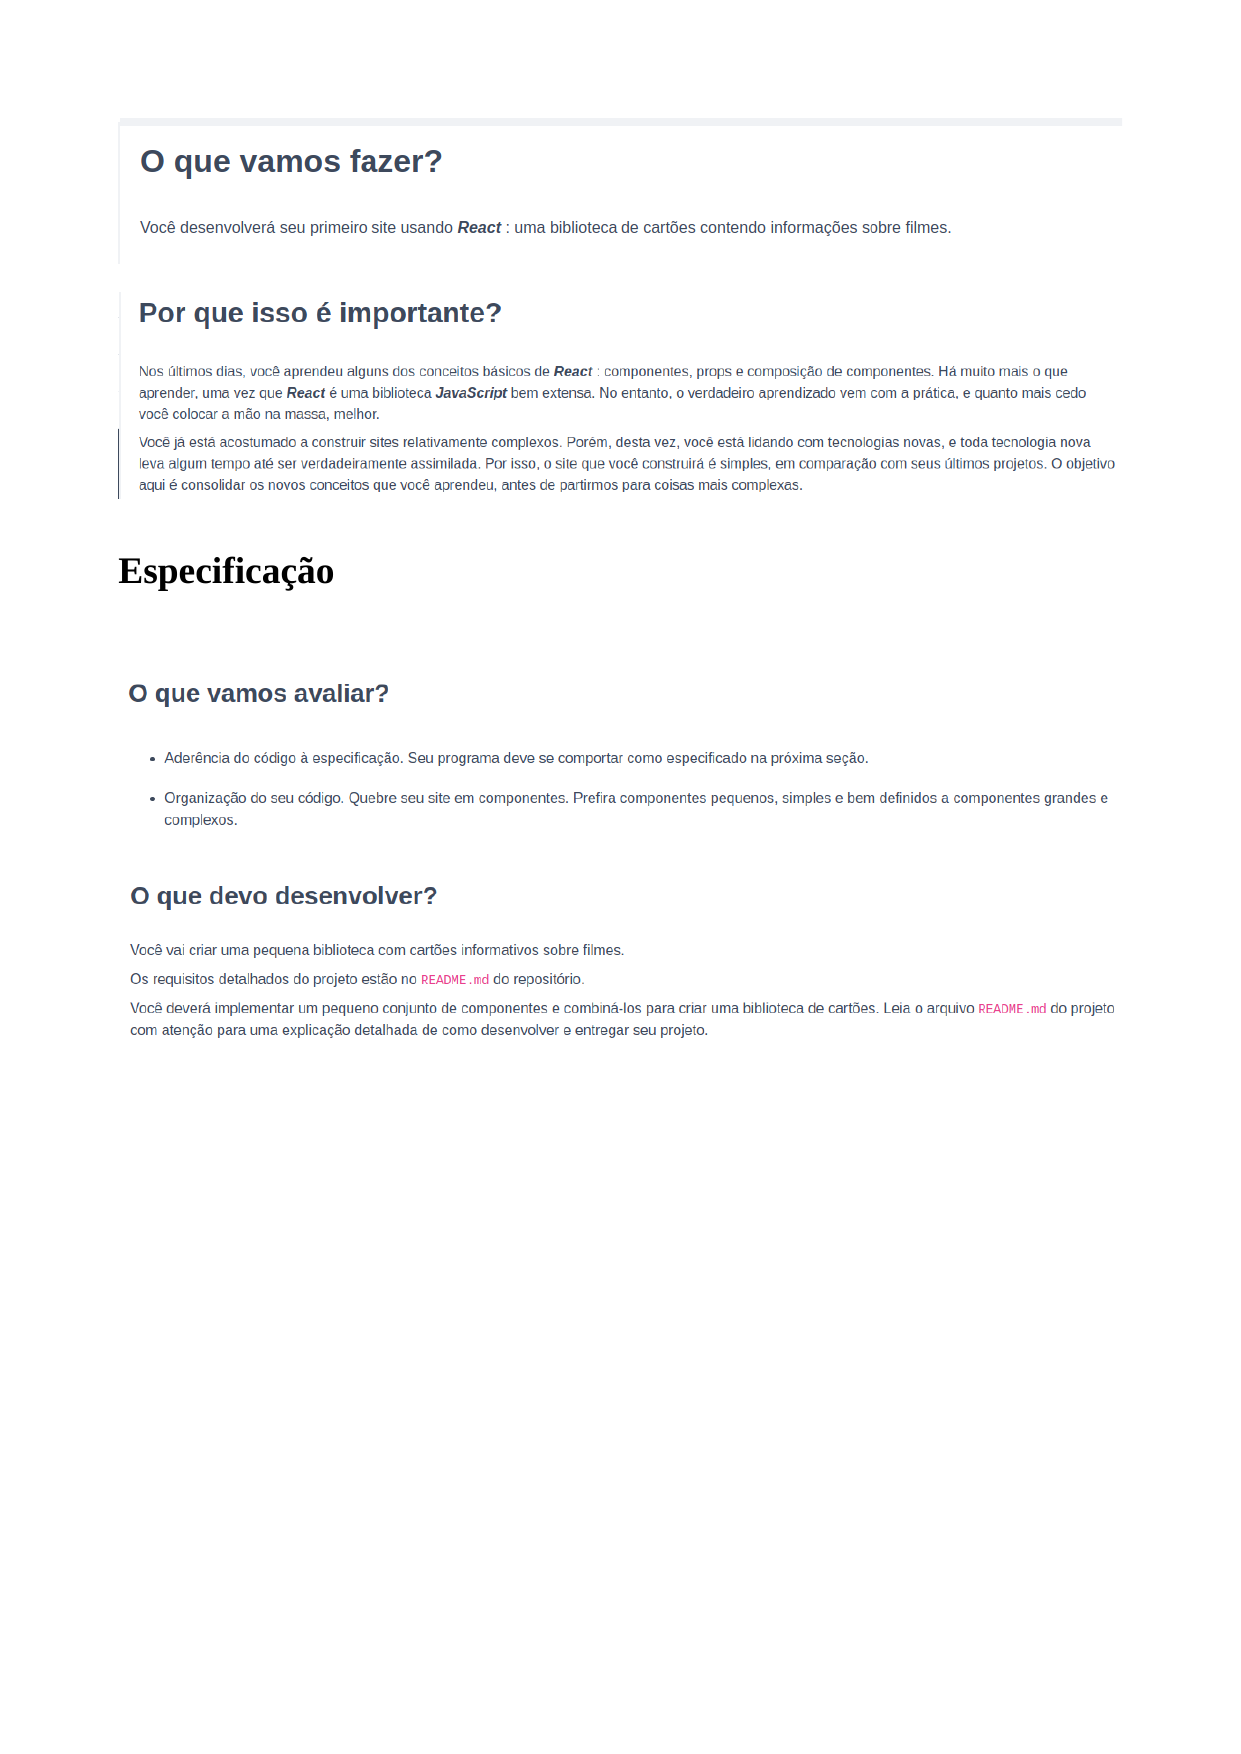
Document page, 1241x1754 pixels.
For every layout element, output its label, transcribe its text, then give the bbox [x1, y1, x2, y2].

picture [118, 118, 1123, 264]
picture [118, 292, 1123, 499]
picture [118, 874, 1123, 1062]
picture [118, 666, 1123, 846]
subtitle Especificação [118, 548, 1122, 592]
